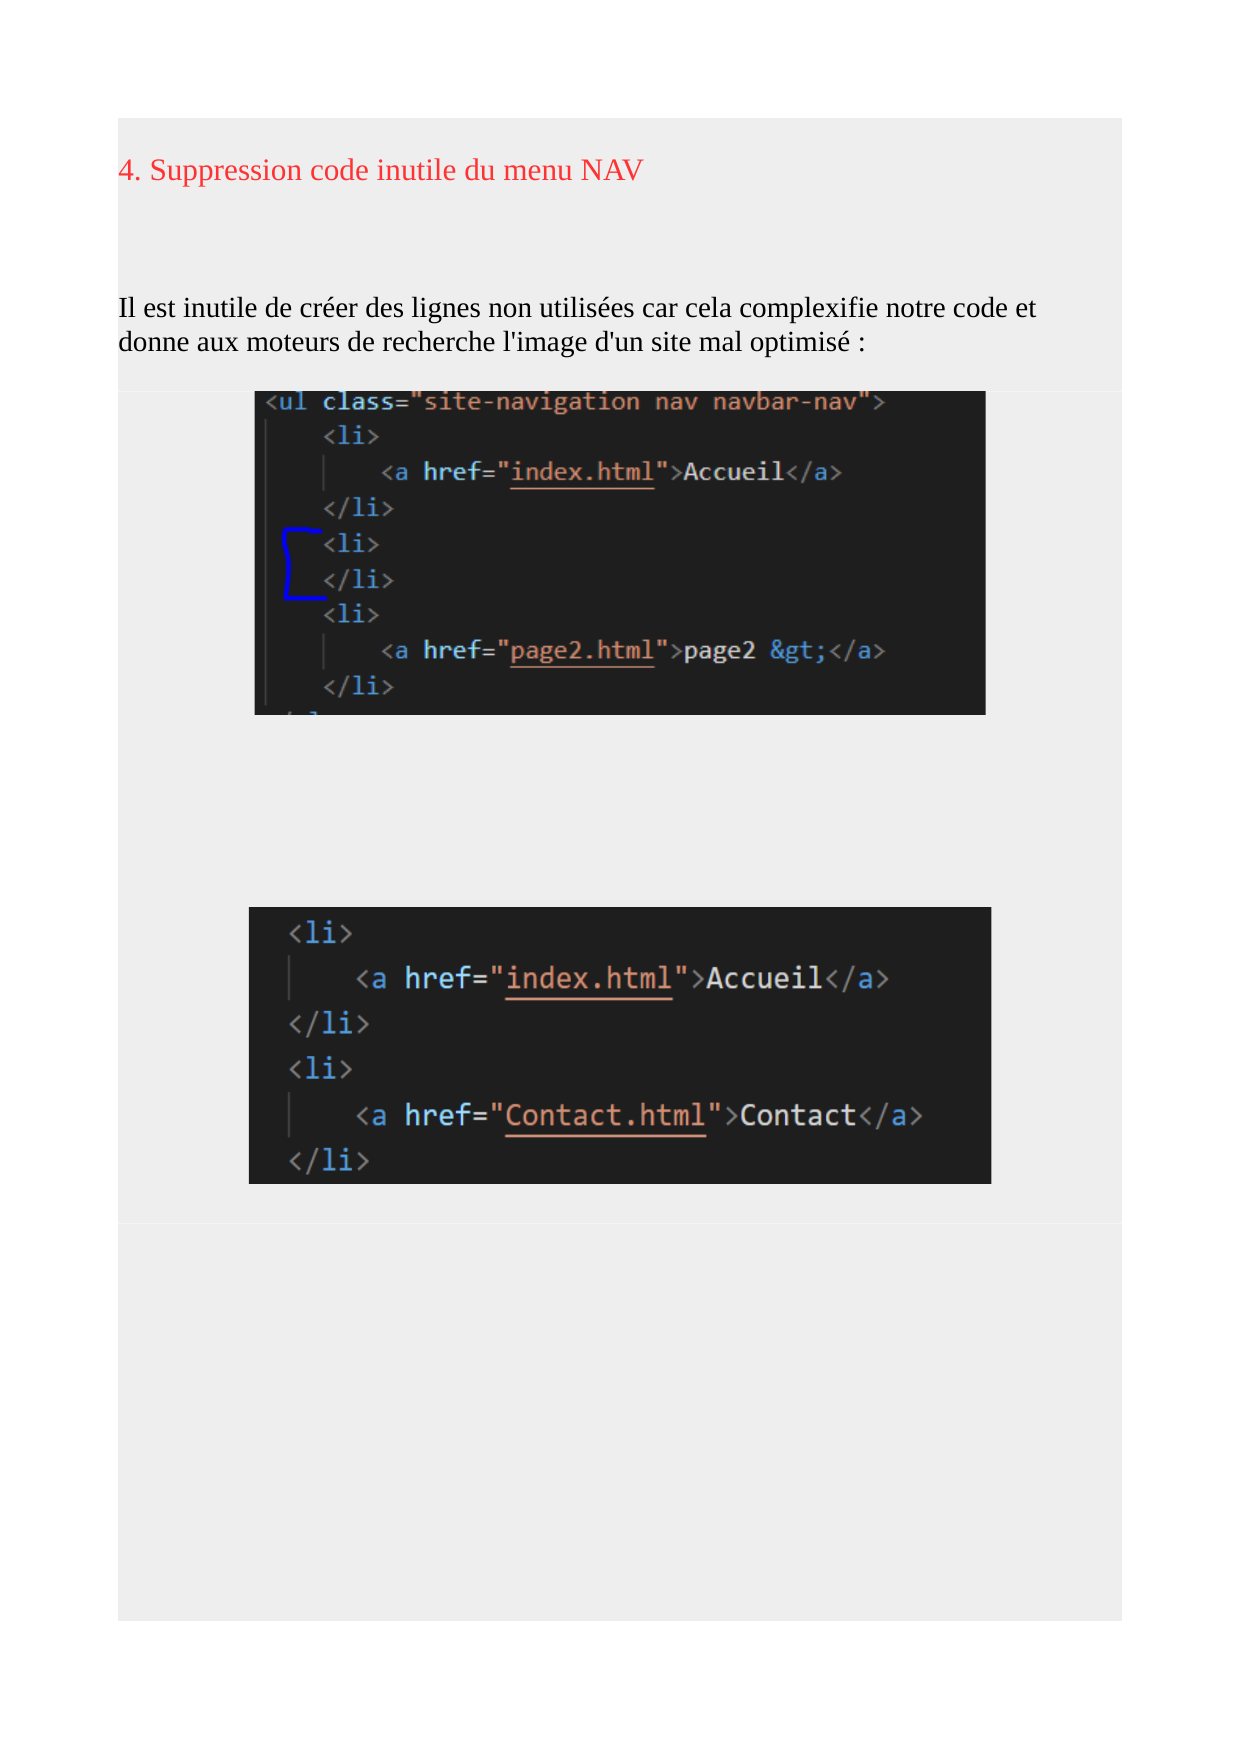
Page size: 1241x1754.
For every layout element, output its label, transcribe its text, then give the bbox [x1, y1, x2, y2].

text Il est inutile de créer des lignes non utilisées car cela complexifie notre code et donne aux moteurs de recherche l'image d'un site mal optimisé : [118, 291, 1122, 358]
picture [254, 391, 986, 715]
text 4. Suppression code inutile du menu NAV [118, 152, 1122, 188]
picture [248, 907, 992, 1184]
